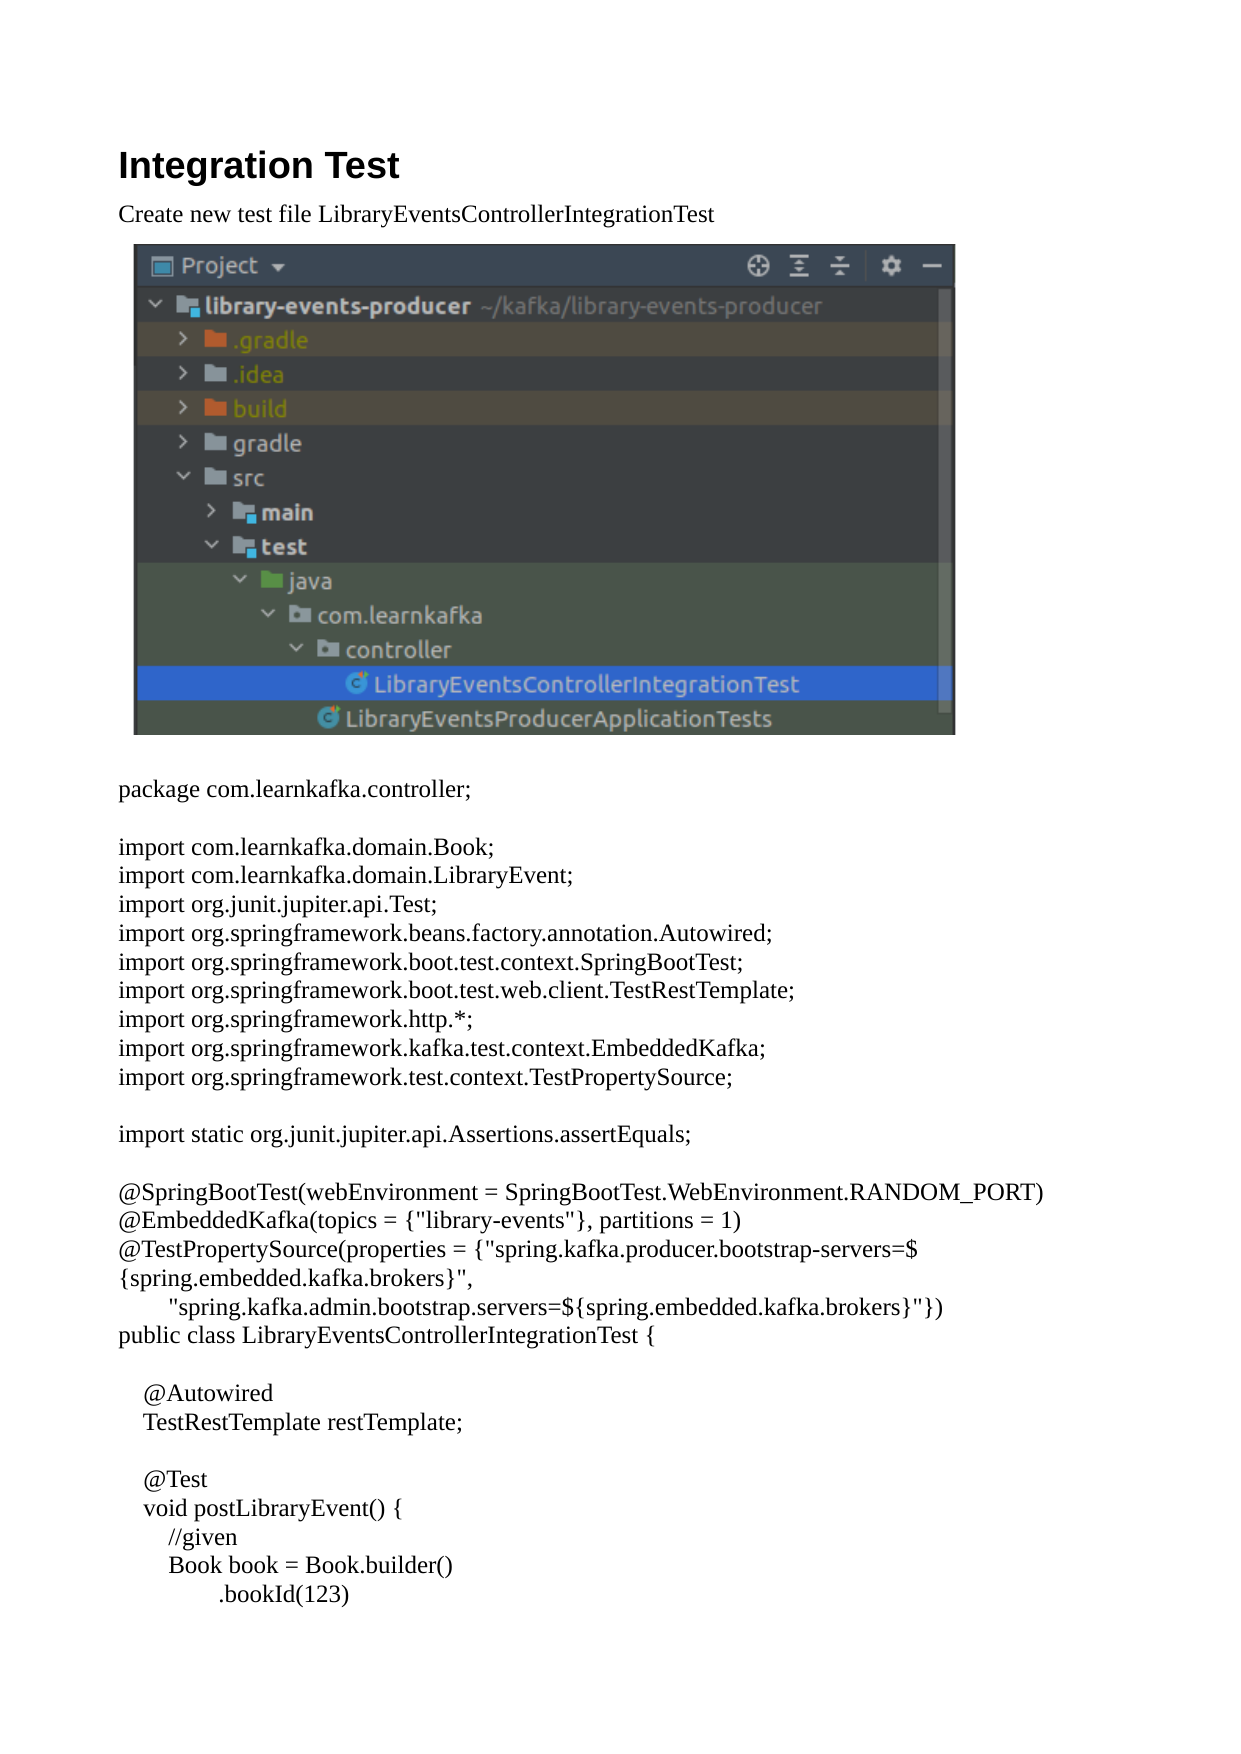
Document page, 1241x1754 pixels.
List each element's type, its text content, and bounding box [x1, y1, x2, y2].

picture [133, 244, 956, 735]
subtitle Integration Test [118, 143, 1122, 187]
text Create new test file LibraryEventsControllerIntegrationTest [118, 199, 1122, 228]
text package com.learnkafka.controller; import com.learnkafka.domain.Book; import com.learnkafka.domain.LibraryEvent; import org.junit.jupiter.api.Test; import org.springframework.beans.factory.annotation.Autowired; import org.springframework.boot.test.context.SpringBootTest; import org.springframework.boot.test.web.client.TestRestTemplate; import org.springframework.http.*; import org.springframework.kafka.test.context.EmbeddedKafka; import org.springframework.test.context.TestPropertySource; import static org.junit.jupiter.api.Assertions.assertEquals; @SpringBootTest(webEnvironment = SpringBootTest.WebEnvironment.RANDOM_PORT) @EmbeddedKafka(topics = {"library-events"}, partitions = 1) @TestPropertySource(properties = {"spring.kafka.producer.bootstrap-servers=${spring.embedded.kafka.brokers}", "spring.kafka.admin.bootstrap.servers=${spring.embedded.kafka.brokers}"}) public class LibraryEventsControllerIntegrationTest { @Autowired TestRestTemplate restTemplate; @Test void postLibraryEvent() { //given Book book = Book.builder() .bookId(123) [118, 774, 1122, 1608]
